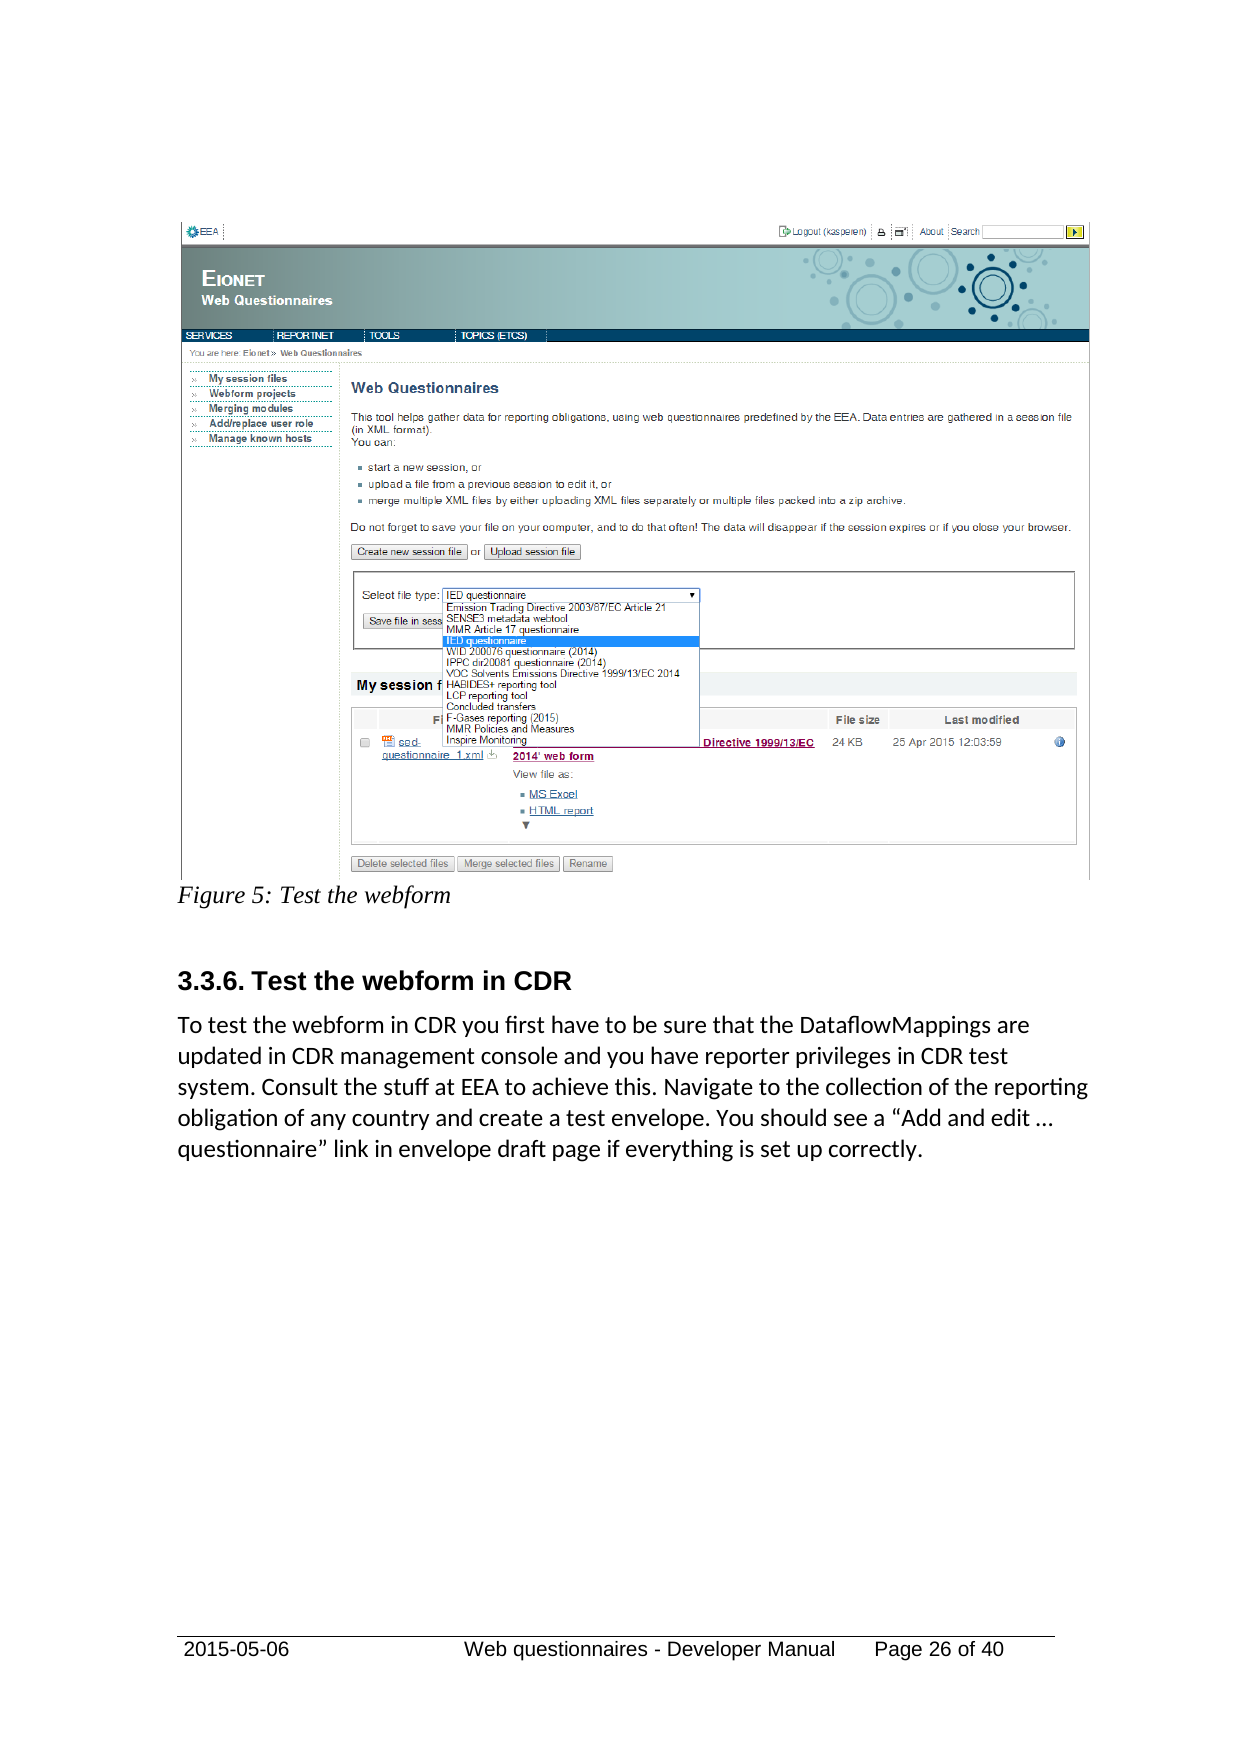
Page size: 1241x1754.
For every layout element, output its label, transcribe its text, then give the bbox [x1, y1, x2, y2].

subtitle Test the webform in CDR [177, 965, 1092, 996]
text Figure 5: Test the webform [177, 880, 1092, 909]
text To test the webform in CDR you first have to be sure that the DataflowMappings are updated in CDR management console and you have reporter privileges in CDR test system. Consult the stuff at EEA to achieve this. Navigate to the collection of the reporting obligation of any country and create a test envelope. You should see a “Add and edit … questionnaire” link in envelope draft page if everything is set up correctly. [177, 1009, 1092, 1164]
picture [177, 222, 1093, 880]
